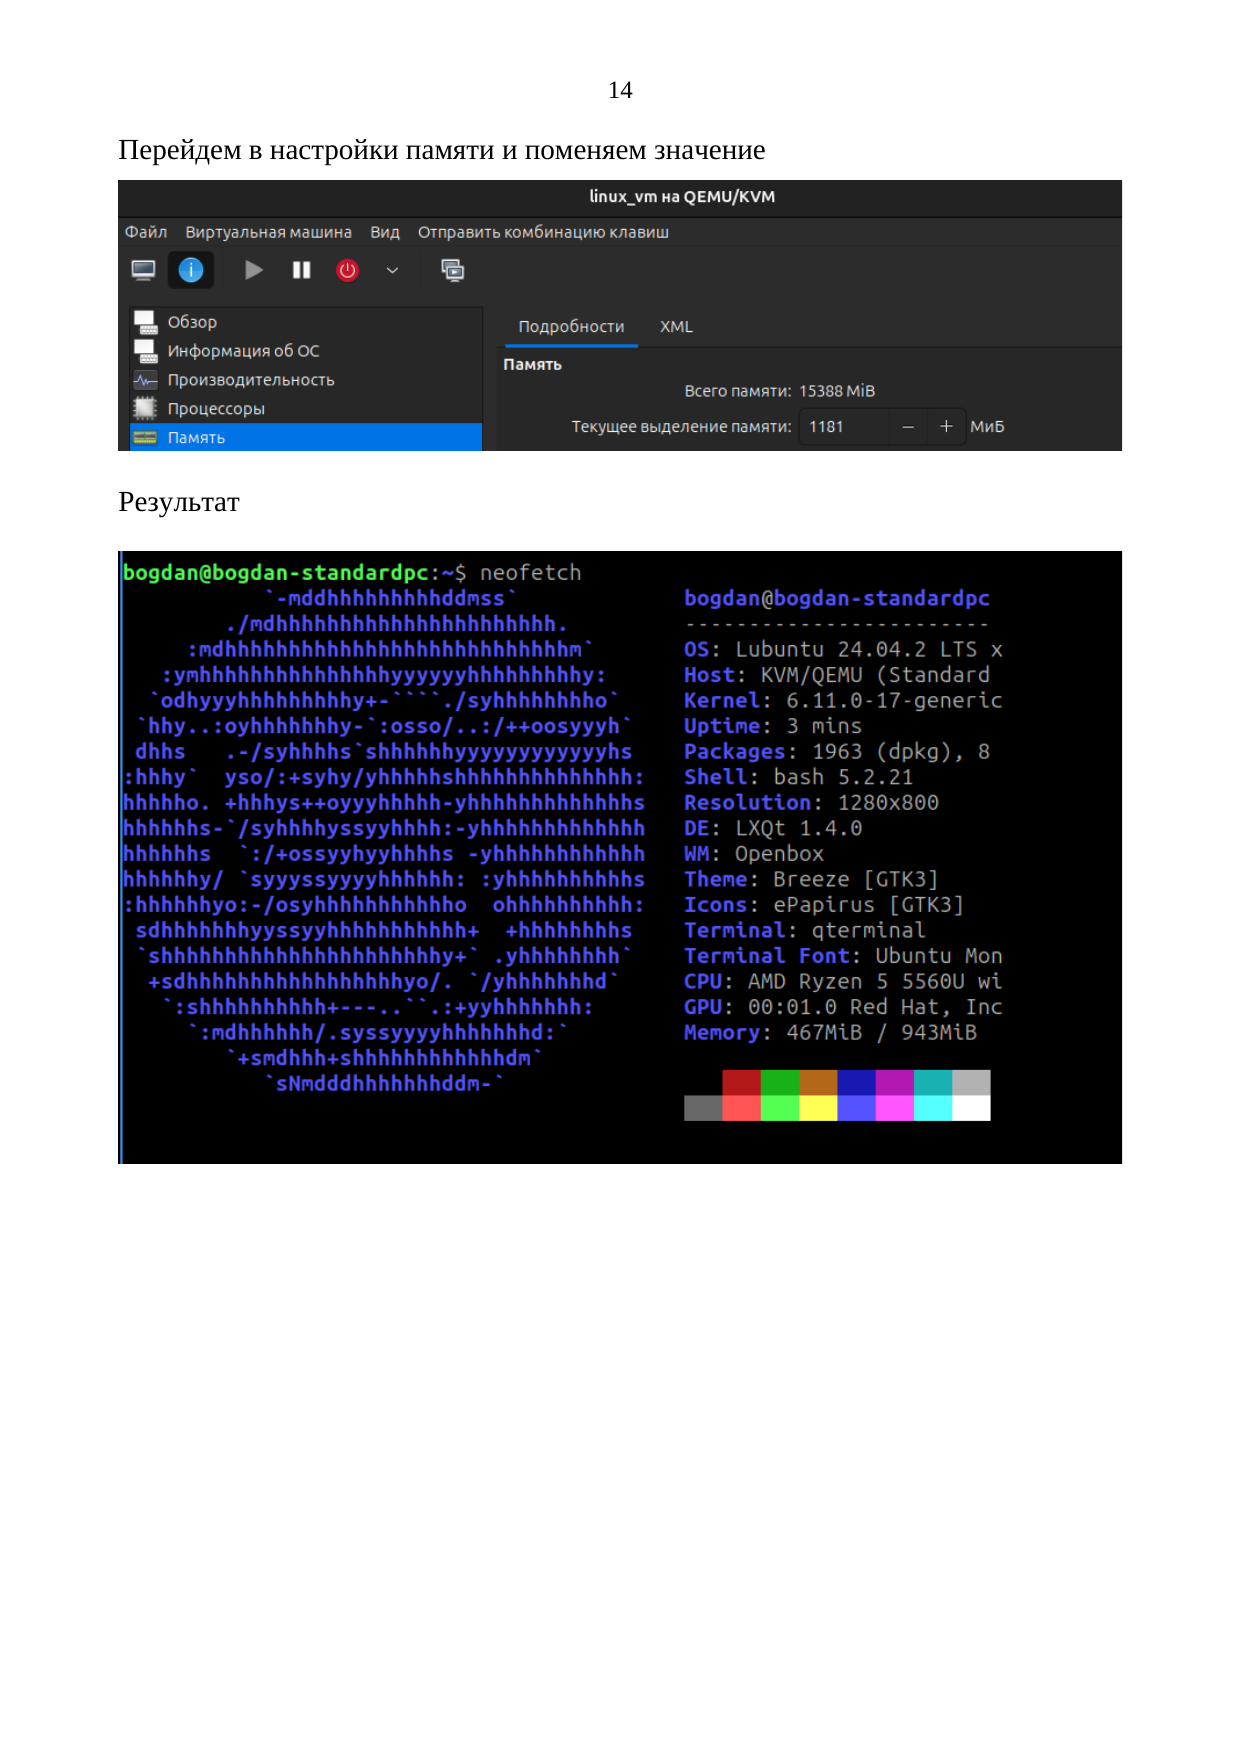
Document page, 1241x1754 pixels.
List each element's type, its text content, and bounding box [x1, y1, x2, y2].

text Перейдем в настройки памяти и поменяем значение [118, 132, 1122, 166]
picture [118, 180, 1123, 451]
picture [118, 551, 1123, 1164]
text Результат [118, 484, 1122, 518]
